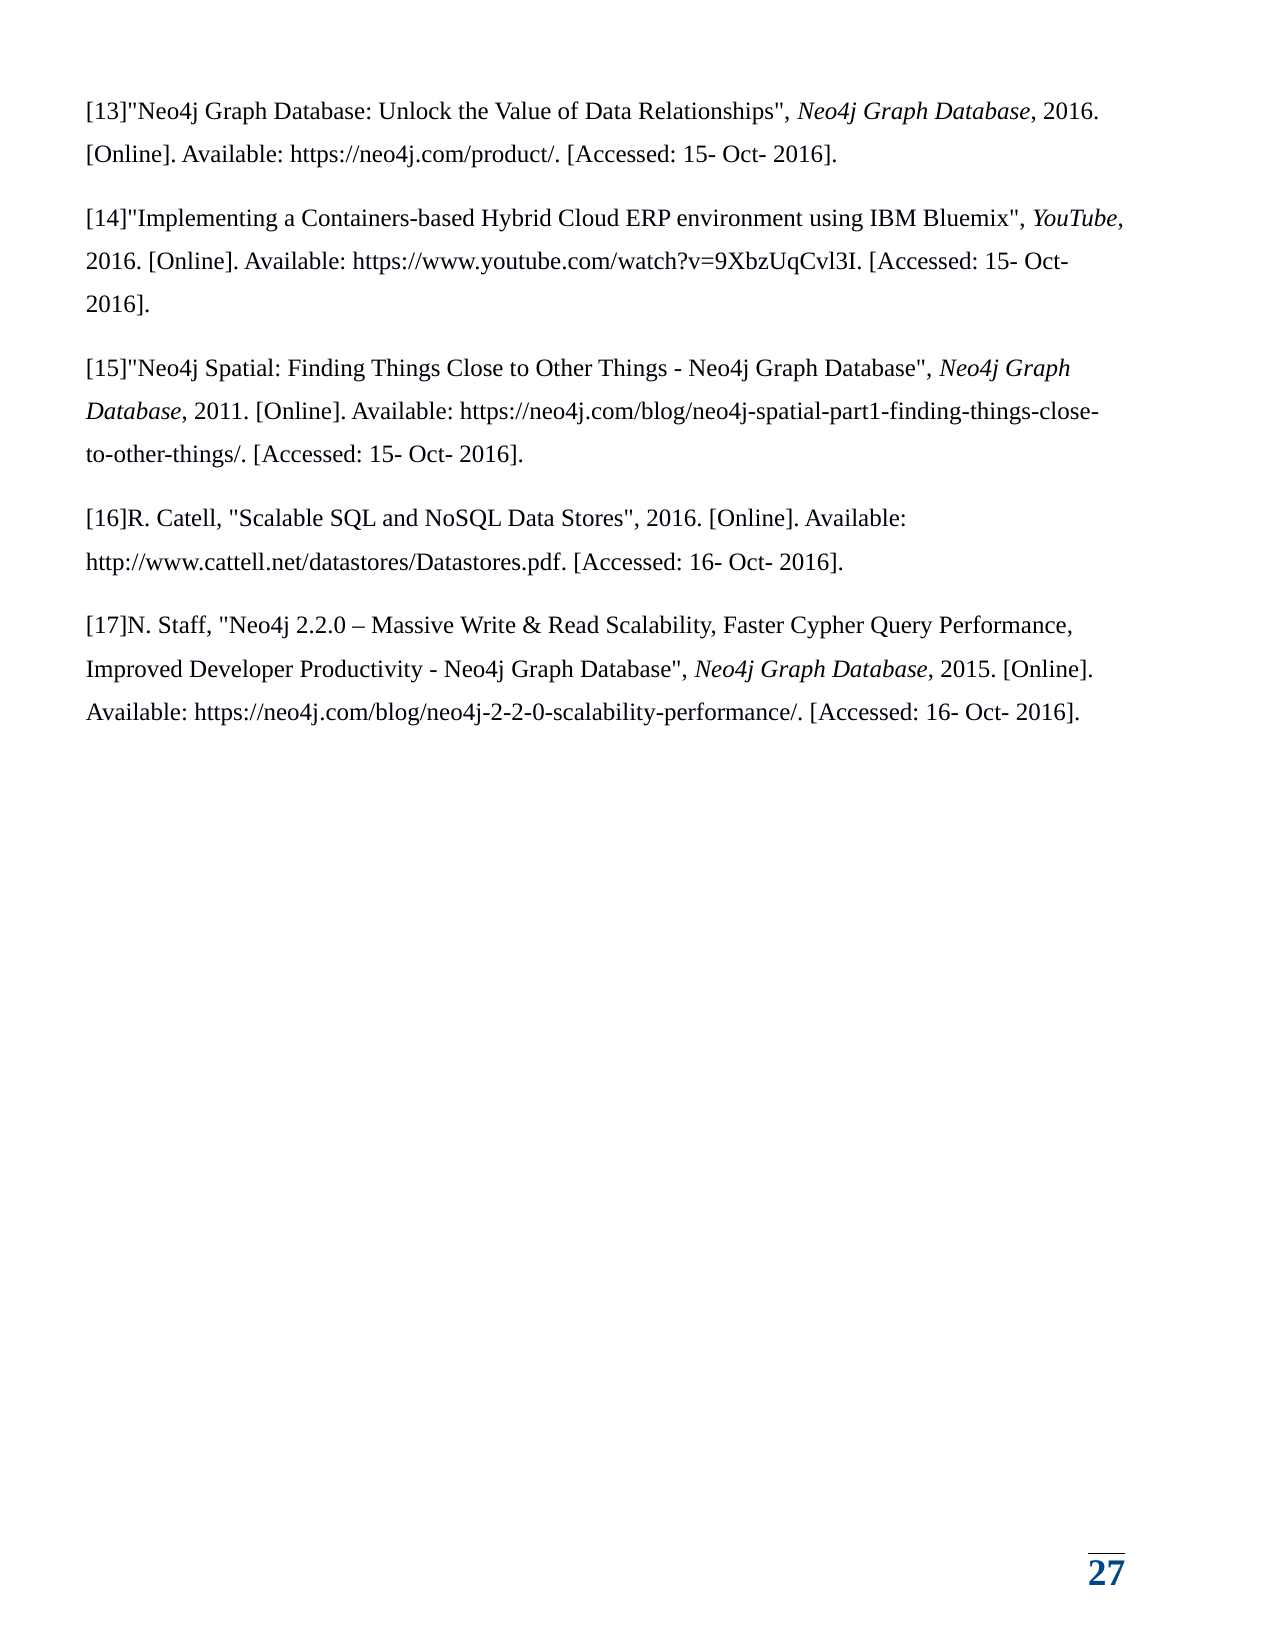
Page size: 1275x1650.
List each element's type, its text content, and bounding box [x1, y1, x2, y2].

text [15]"Neo4j Spatial: Finding Things Close to Other Things - Neo4j Graph Database", Neo4j Graph Database, 2011. [Online]. Available: https://neo4j.com/blog/neo4j-spatial-part1-finding-things-close-to-other-things/. [Accessed: 15- Oct- 2016]. [86, 353, 1125, 468]
text [16]R. Catell, "Scalable SQL and NoSQL Data Stores", 2016. [Online]. Available: http://www.cattell.net/datastores/Datastores.pdf. [Accessed: 16- Oct- 2016]. [86, 503, 1125, 575]
text [13]"Neo4j Graph Database: Unlock the Value of Data Relationships", Neo4j Graph Database, 2016. [Online]. Available: https://neo4j.com/product/. [Accessed: 15- Oct- 2016]. [86, 96, 1125, 168]
text [14]"Implementing a Containers-based Hybrid Cloud ERP environment using IBM Bluemix", YouTube, 2016. [Online]. Available: https://www.youtube.com/watch?v=9XbzUqCvl3I. [Accessed: 15- Oct- 2016]. [86, 203, 1125, 318]
text [17]N. Staff, "Neo4j 2.2.0 – Massive Write & Read Scalability, Faster Cypher Query Performance, Improved Developer Productivity - Neo4j Graph Database", Neo4j Graph Database, 2015. [Online]. Available: https://neo4j.com/blog/neo4j-2-2-0-scalability-performance/. [Accessed: 16- Oct- 2016]. [86, 611, 1125, 726]
